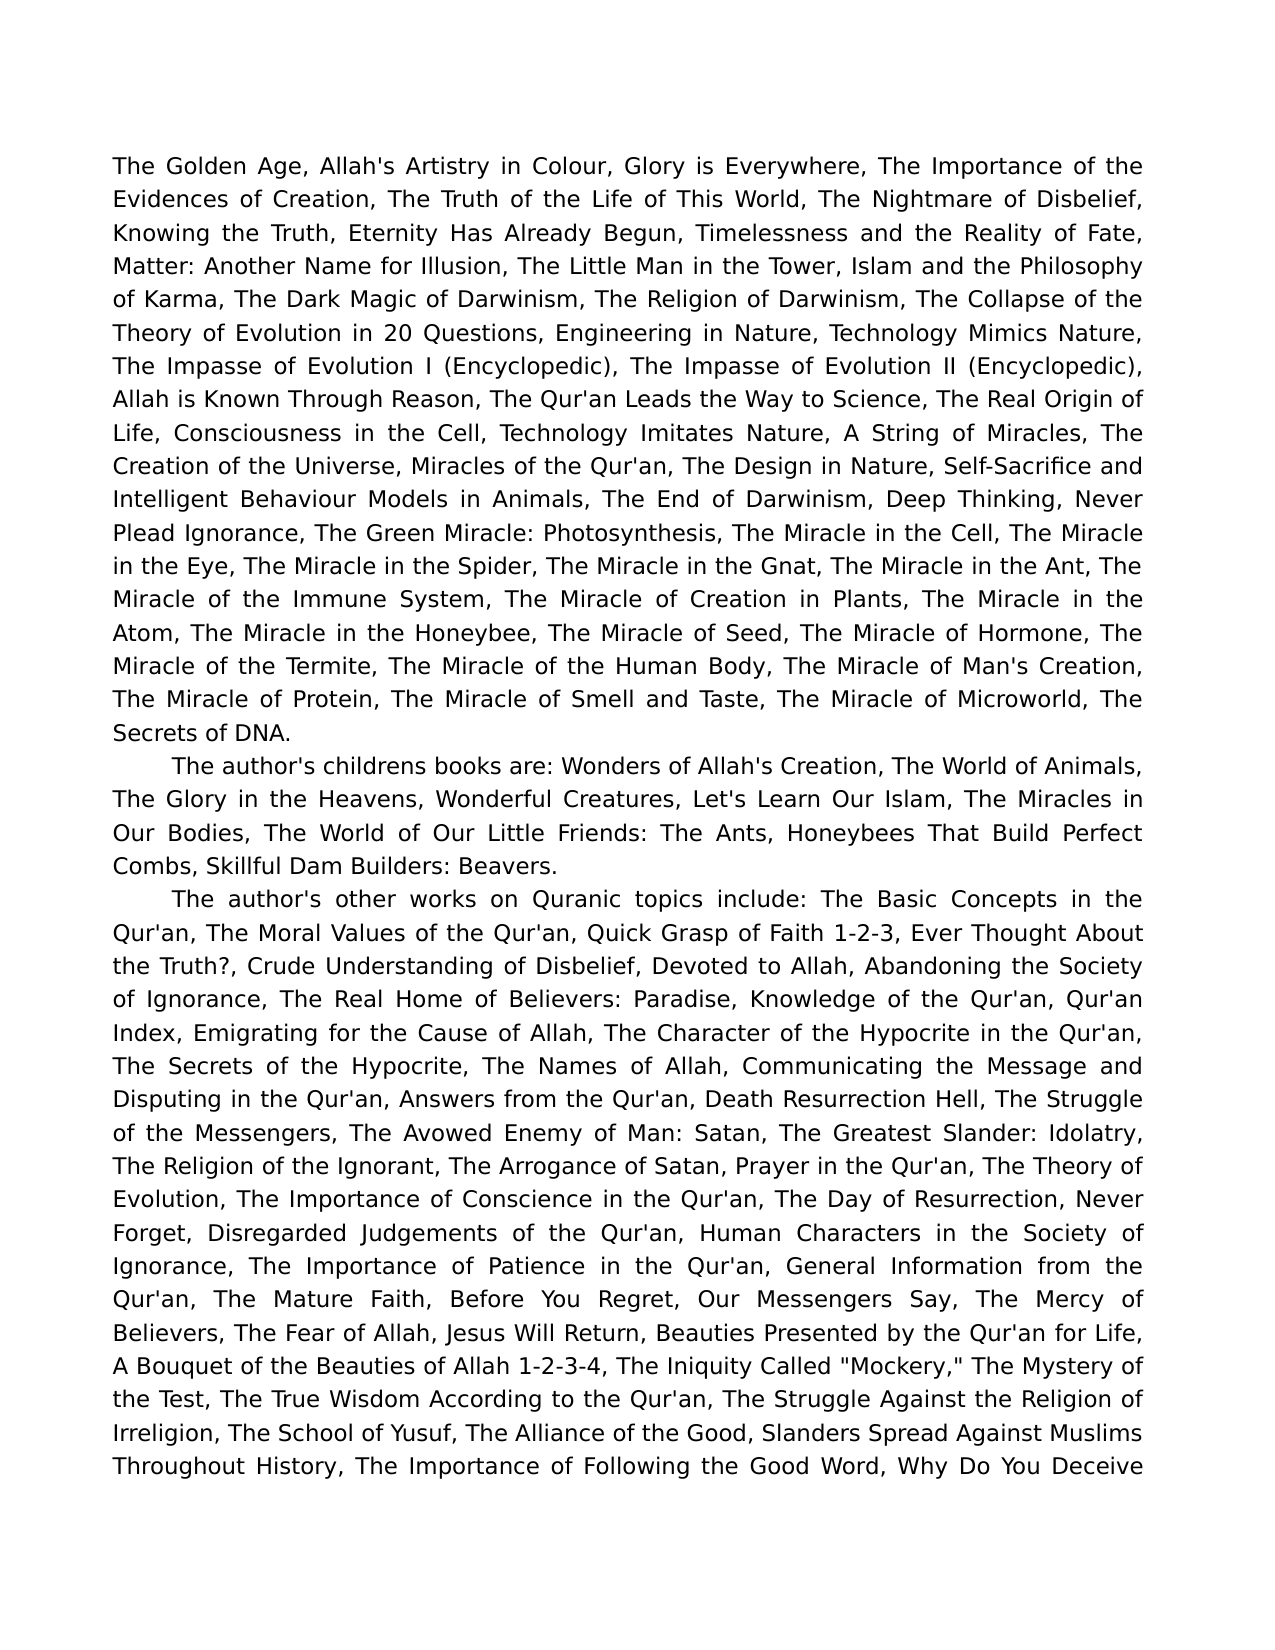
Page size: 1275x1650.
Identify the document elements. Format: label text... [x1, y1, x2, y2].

text The author's childrens books are: Wonders of Allah's Creation, The World of Animals, The Glory in the Heavens, Wonderful Creatures, Let's Learn Our Islam, The Miracles in Our Bodies, The World of Our Little Friends: The Ants, Honeybees That Build Perfect Combs, Skillful Dam Builders: Beavers. [112, 748, 1145, 881]
text The author's other works on Quranic topics include: The Basic Concepts in the Qur'an, The Moral Values of the Qur'an, Quick Grasp of Faith 1-2-3, Ever Thought About the Truth?, Crude Understanding of Disbelief, Devoted to Allah, Abandoning the Society of Ignorance, The Real Home of Believers: Paradise, Knowledge of the Qur'an, Qur'an Index, Emigrating for the Cause of Allah, The Character of the Hypocrite in the Qur'an, The Secrets of the Hypocrite, The Names of Allah, Communicating the Message and Disputing in the Qur'an, Answers from the Qur'an, Death Resurrection Hell, The Struggle of the Messengers, The Avowed Enemy of Man: Satan, The Greatest Slander: Idolatry, The Religion of the Ignorant, The Arrogance of Satan, Prayer in the Qur'an, The Theory of Evolution, The Importance of Conscience in the Qur'an, The Day of Resurrection, Never Forget, Disregarded Judgements of the Qur'an, Human Characters in the Society of Ignorance, The Importance of Patience in the Qur'an, General Information from the Qur'an, The Mature Faith, Before You Regret, Our Messengers Say, The Mercy of Believers, The Fear of Allah, Jesus Will Return, Beauties Presented by the Qur'an for Life, A Bouquet of the Beauties of Allah 1-2-3-4, The Iniquity Called "Mockery," The Mystery of the Test, The True Wisdom According to the Qur'an, The Struggle Against the Religion of Irreligion, The School of Yusuf, The Alliance of the Good, Slanders Spread Against Muslims Throughout History, The Importance of Following the Good Word, Why Do You Deceive [112, 881, 1145, 1481]
text The Golden Age, Allah's Artistry in Colour, Glory is Everywhere, The Importance of the Evidences of Creation, The Truth of the Life of This World, The Nightmare of Disbelief, Knowing the Truth, Eternity Has Already Begun, Timelessness and the Reality of Fate, Matter: Another Name for Illusion, The Little Man in the Tower, Islam and the Philosophy of Karma, The Dark Magic of Darwinism, The Religion of Darwinism, The Collapse of the Theory of Evolution in 20 Questions, Engineering in Nature, Technology Mimics Nature, The Impasse of Evolution I (Encyclopedic), The Impasse of Evolution II (Encyclopedic), Allah is Known Through Reason, The Qur'an Leads the Way to Science, The Real Origin of Life, Consciousness in the Cell, Technology Imitates Nature, A String of Miracles, The Creation of the Universe, Miracles of the Qur'an, The Design in Nature, Self-Sacrifice and Intelligent Behaviour Models in Animals, The End of Darwinism, Deep Thinking, Never Plead Ignorance, The Green Miracle: Photosynthesis, The Miracle in the Cell, The Miracle in the Eye, The Miracle in the Spider, The Miracle in the Gnat, The Miracle in the Ant, The Miracle of the Immune System, The Miracle of Creation in Plants, The Miracle in the Atom, The Miracle in the Honeybee, The Miracle of Seed, The Miracle of Hormone, The Miracle of the Termite, The Miracle of the Human Body, The Miracle of Man's Creation, The Miracle of Protein, The Miracle of Smell and Taste, The Miracle of Microworld, The Secrets of DNA. [112, 148, 1145, 748]
